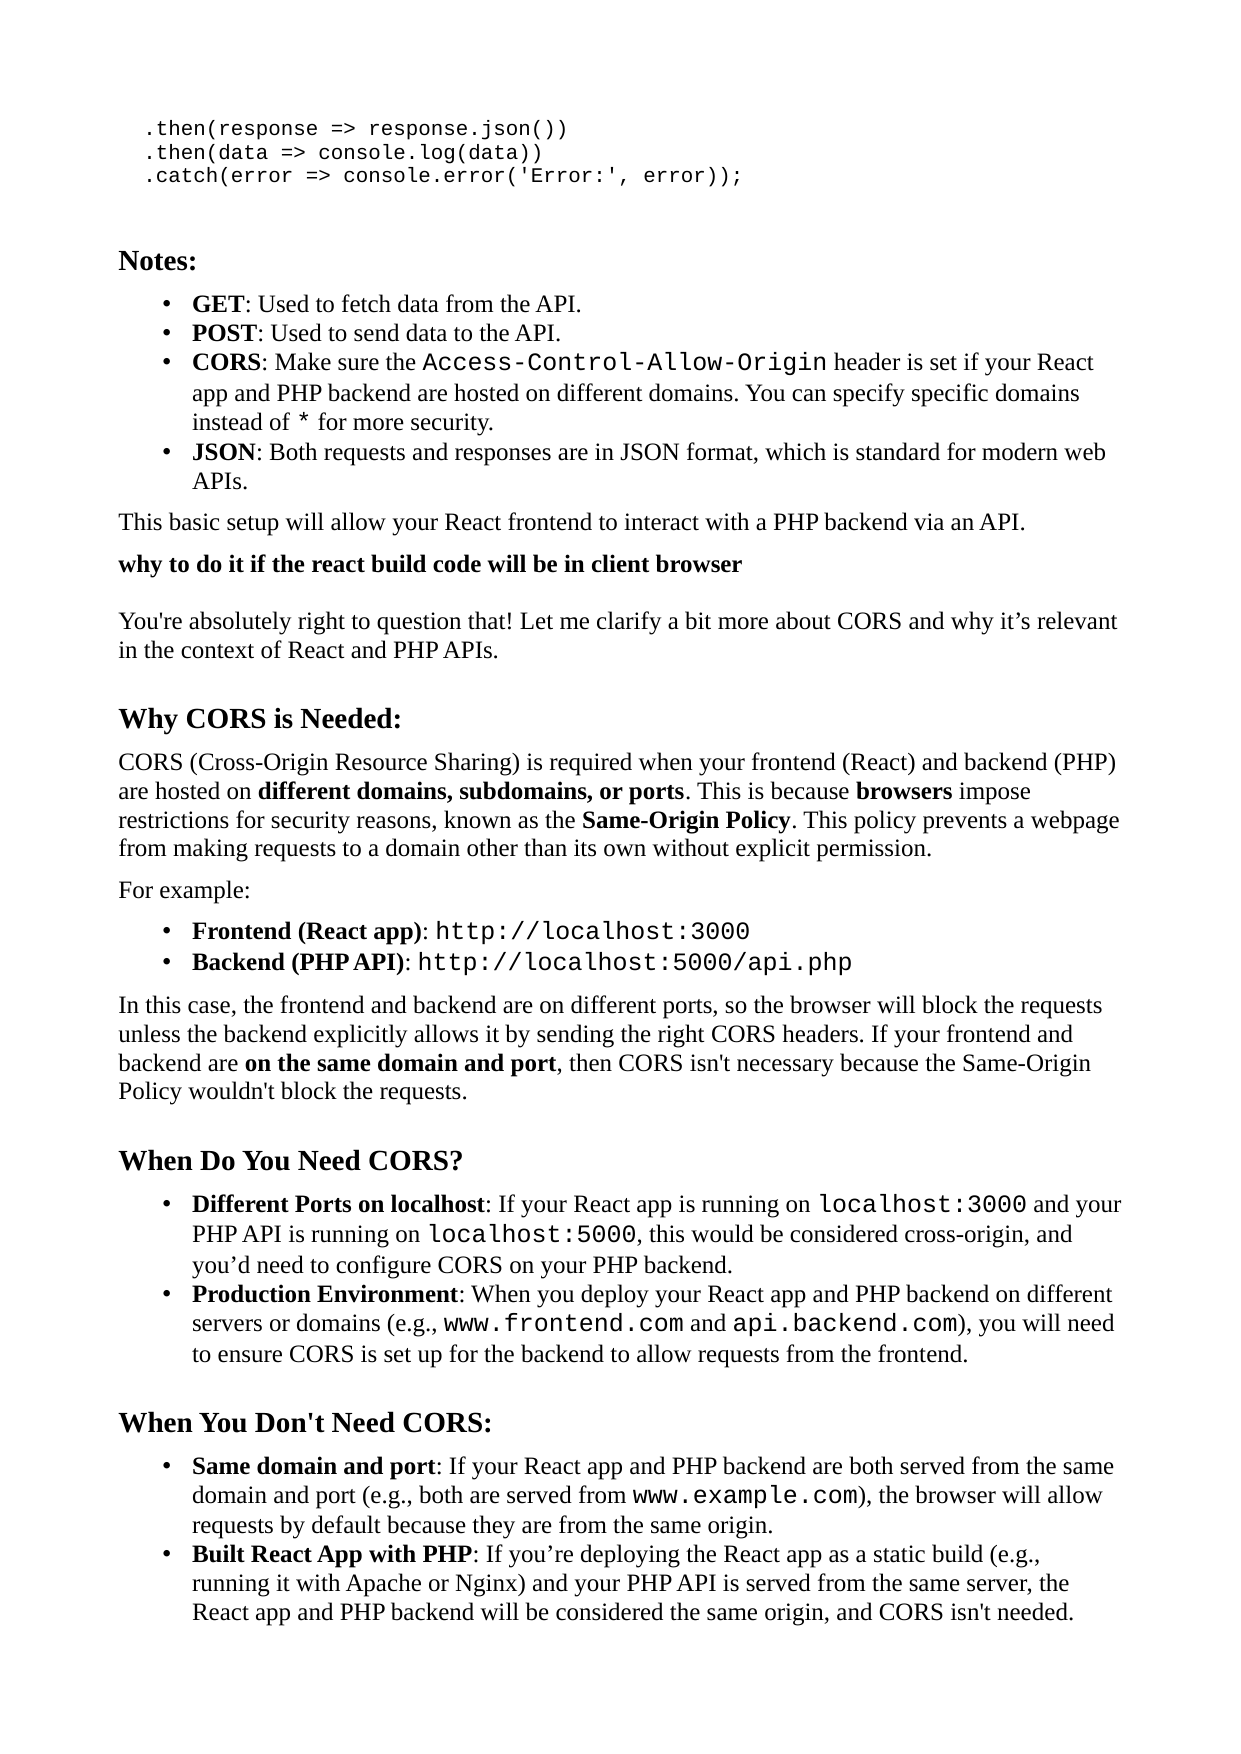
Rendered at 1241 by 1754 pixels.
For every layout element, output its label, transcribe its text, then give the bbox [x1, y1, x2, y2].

text In this case, the frontend and backend are on different ports, so the browser will block the requests unless the backend explicitly allows it by sending the right CORS headers. If your frontend and backend are on the same domain and port, then CORS isn't necessary because the Same-Origin Policy wouldn't block the requests. [118, 990, 1122, 1105]
subtitle When Do You Need CORS? [118, 1143, 1122, 1176]
subtitle Notes: [118, 243, 1122, 277]
subtitle Why CORS is Needed: [118, 701, 1122, 735]
text why to do it if the react build code will be in client browser [118, 549, 1122, 577]
list GET: Used to fetch data from the API. [162, 289, 1122, 318]
list Backend (PHP API): http://localhost:5000/api.php [162, 947, 1122, 978]
text .catch(error => console.error('Error:', error)); [118, 165, 1122, 189]
text .then(data => console.log(data)) [118, 142, 1122, 165]
list Different Ports on localhost: If your React app is running on localhost:3000 and your PHP API is running on localhost:5000, this would be considered cross-origin, and you’d need to configure CORS on your PHP backend. [162, 1189, 1122, 1279]
text This basic setup will allow your React frontend to interact with a PHP backend via an API. [118, 507, 1122, 536]
list Production Environment: When you deploy your React app and PHP backend on different servers or domains (e.g., www.frontend.com and api.backend.com), you will need to ensure CORS is set up for the backend to allow requests from the frontend. [162, 1279, 1122, 1367]
list POST: Used to send data to the API. [162, 318, 1122, 347]
list Frontend (React app): http://localhost:3000 [162, 916, 1122, 947]
text CORS (Cross-Origin Resource Sharing) is required when your frontend (React) and backend (PHP) are hosted on different domains, subdomains, or ports. This is because browsers impose restrictions for security reasons, known as the Same-Origin Policy. This policy prevents a webpage from making requests to a domain other than its own without explicit permission. [118, 747, 1122, 862]
text .then(response => response.json()) [118, 118, 1122, 142]
text For example: [118, 875, 1122, 903]
list Built React App with PHP: If you’re deploying the React app as a static build (e.g., running it with Apache or Nginx) and your PHP API is served from the same server, the React app and PHP backend will be considered the same origin, and CORS isn't needed. [162, 1539, 1122, 1626]
list CORS: Make sure the Access-Control-Allow-Origin header is set if your React app and PHP backend are hosted on different domains. You can specify specific domains instead of * for more security. [162, 347, 1122, 437]
list JSON: Both requests and responses are in JSON format, which is standard for modern web APIs. [162, 437, 1122, 495]
text You're absolutely right to question that! Let me clarify a bit more about CORS and why it’s relevant in the context of React and PHP APIs. [118, 606, 1122, 664]
list Same domain and port: If your React app and PHP backend are both served from the same domain and port (e.g., both are served from www.example.com), the browser will allow requests by default because they are from the same origin. [162, 1451, 1122, 1539]
subtitle When You Don't Need CORS: [118, 1405, 1122, 1438]
